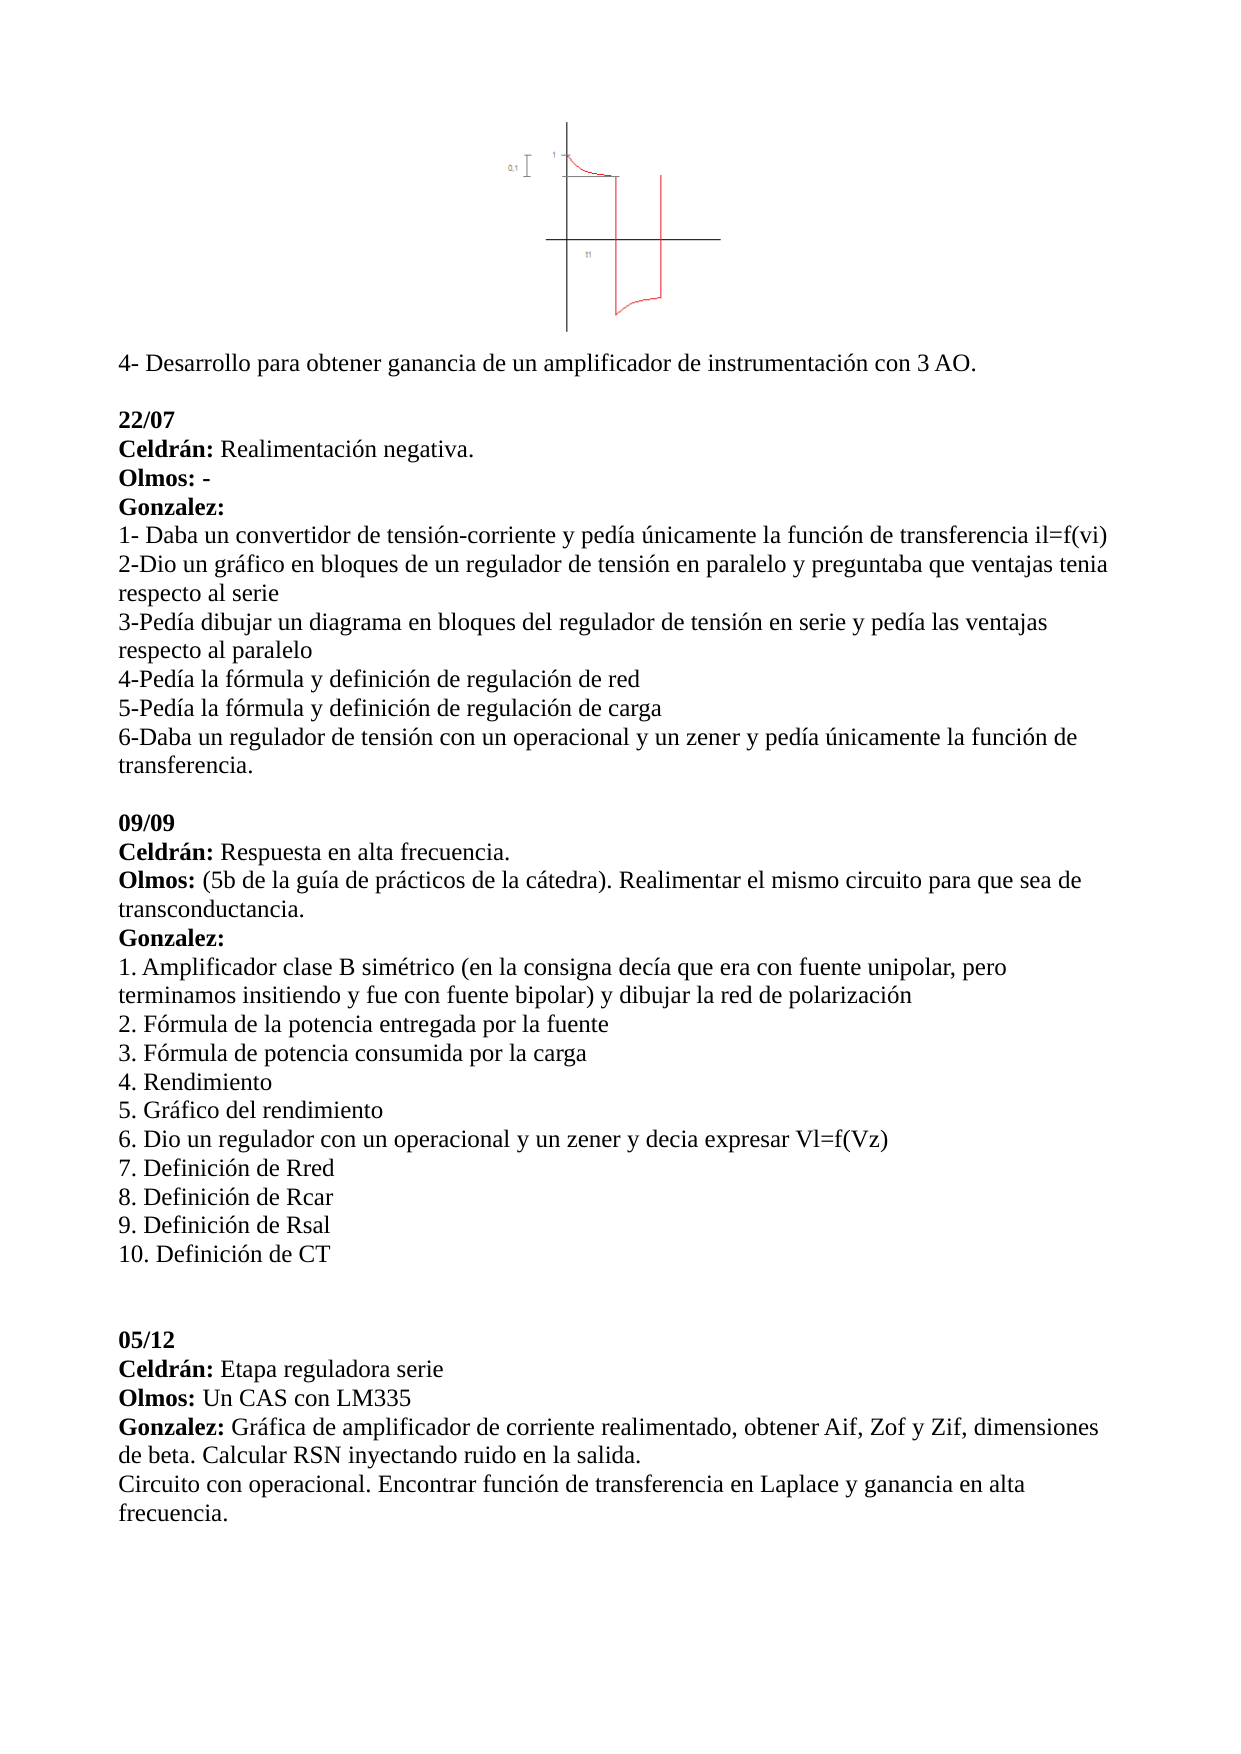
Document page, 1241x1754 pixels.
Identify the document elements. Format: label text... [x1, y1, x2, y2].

text 4- Desarrollo para obtener ganancia de un amplificador de instrumentación con 3 AO. [118, 348, 1122, 377]
text 1. Amplificador clase B simétrico (en la consigna decía que era con fuente unipolar, pero terminamos insitiendo y fue con fuente bipolar) y dibujar la red de polarización 2. Fórmula de la potencia entregada por la fuente 3. Fórmula de potencia consumida por la carga 4. Rendimiento 5. Gráfico del rendimiento 6. Dio un regulador con un operacional y un zener y decia expresar Vl=f(Vz) 7. Definición de Rred 8. Definición de Rcar 9. Definición de Rsal 10. Definición de CT [118, 952, 1122, 1268]
text Celdrán: Etapa reguladora serie [118, 1354, 1122, 1383]
text 22/07 [118, 406, 1122, 434]
text 09/09 [118, 808, 1122, 837]
text Gonzalez: [118, 923, 1122, 952]
text Olmos: - [118, 463, 1122, 492]
text Olmos: Un CAS con LM335 [118, 1383, 1122, 1412]
text 05/12 [118, 1326, 1122, 1354]
text 1- Daba un convertidor de tensión-corriente y pedía únicamente la función de transferencia il=f(vi) 2-Dio un gráfico en bloques de un regulador de tensión en paralelo y preguntaba que ventajas tenia respecto al serie 3-Pedía dibujar un diagrama en bloques del regulador de tensión en serie y pedía las ventajas respecto al paralelo 4-Pedía la fórmula y definición de regulación de red 5-Pedía la fórmula y definición de regulación de carga 6-Daba un regulador de tensión con un operacional y un zener y pedía únicamente la función de transferencia. [118, 521, 1122, 779]
text Gonzalez: Gráfica de amplificador de corriente realimentado, obtener Aif, Zof y Zif, dimensiones de beta. Calcular RSN inyectando ruido en la salida. [118, 1412, 1122, 1469]
text Olmos: (5b de la guía de prácticos de la cátedra). Realimentar el mismo circuito para que sea de transconductancia. [118, 866, 1122, 923]
text Celdrán: Respuesta en alta frecuencia. [118, 837, 1122, 866]
text Gonzalez: [118, 492, 1122, 521]
picture [505, 118, 736, 341]
text Circuito con operacional. Encontrar función de transferencia en Laplace y ganancia en alta frecuencia. [118, 1469, 1122, 1527]
text Celdrán: Realimentación negativa. [118, 434, 1122, 463]
